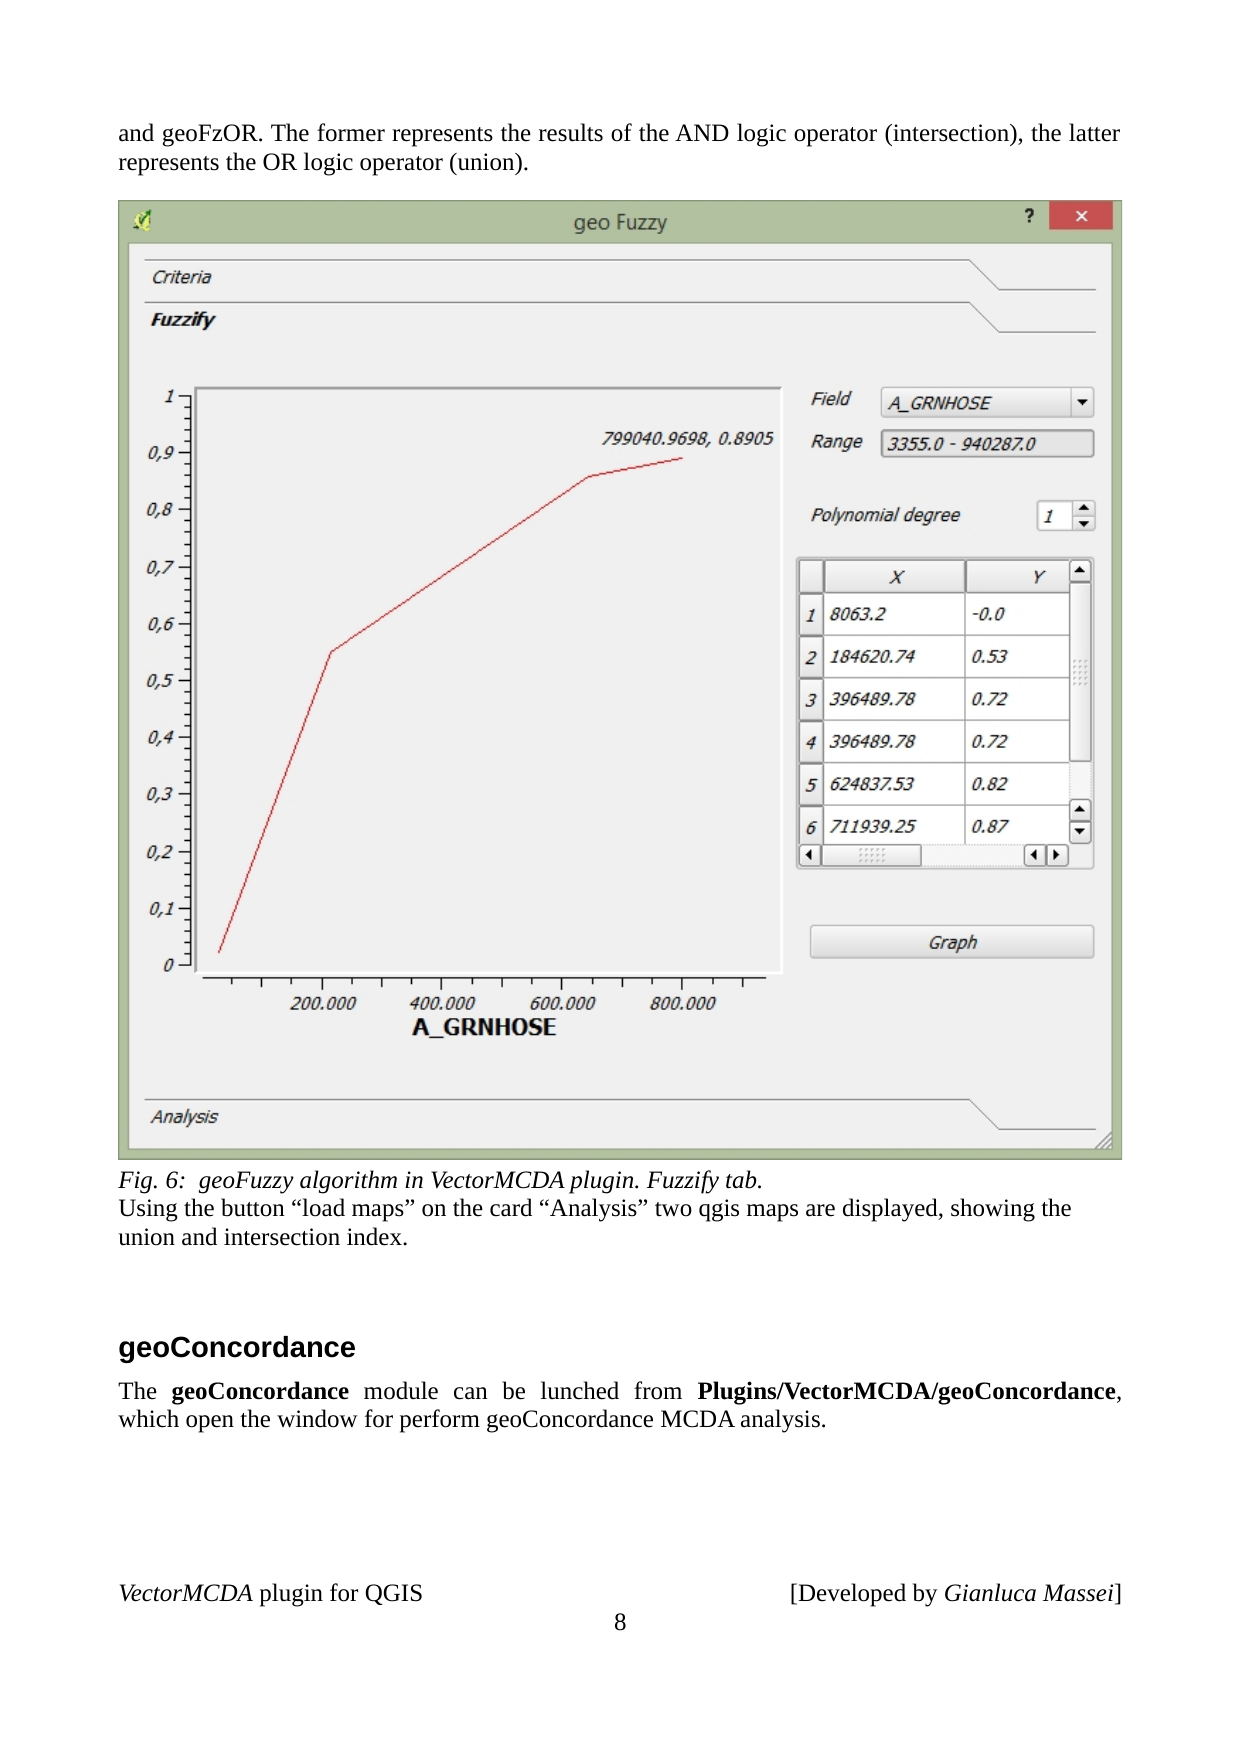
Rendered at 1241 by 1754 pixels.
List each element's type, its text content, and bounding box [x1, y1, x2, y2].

text Fig. 6: geoFuzzy algorithm in VectorMCDA plugin. Fuzzify tab. [118, 1160, 1122, 1193]
picture [118, 200, 1123, 1160]
text Using the button “load maps” on the card “Analysis” two qgis maps are displayed, showing the union and intersection index. [118, 1193, 1122, 1251]
subtitle geoConcordance [118, 1330, 1122, 1363]
text The geoConcordance module can be lunched from Plugins/VectorMCDA/geoConcordance, which open the window for perform geoConcordance MCDA analysis. [118, 1376, 1122, 1433]
text and geoFzOR. The former represents the results of the AND logic operator (intersection), the latter represents the OR logic operator (union). [118, 118, 1122, 176]
